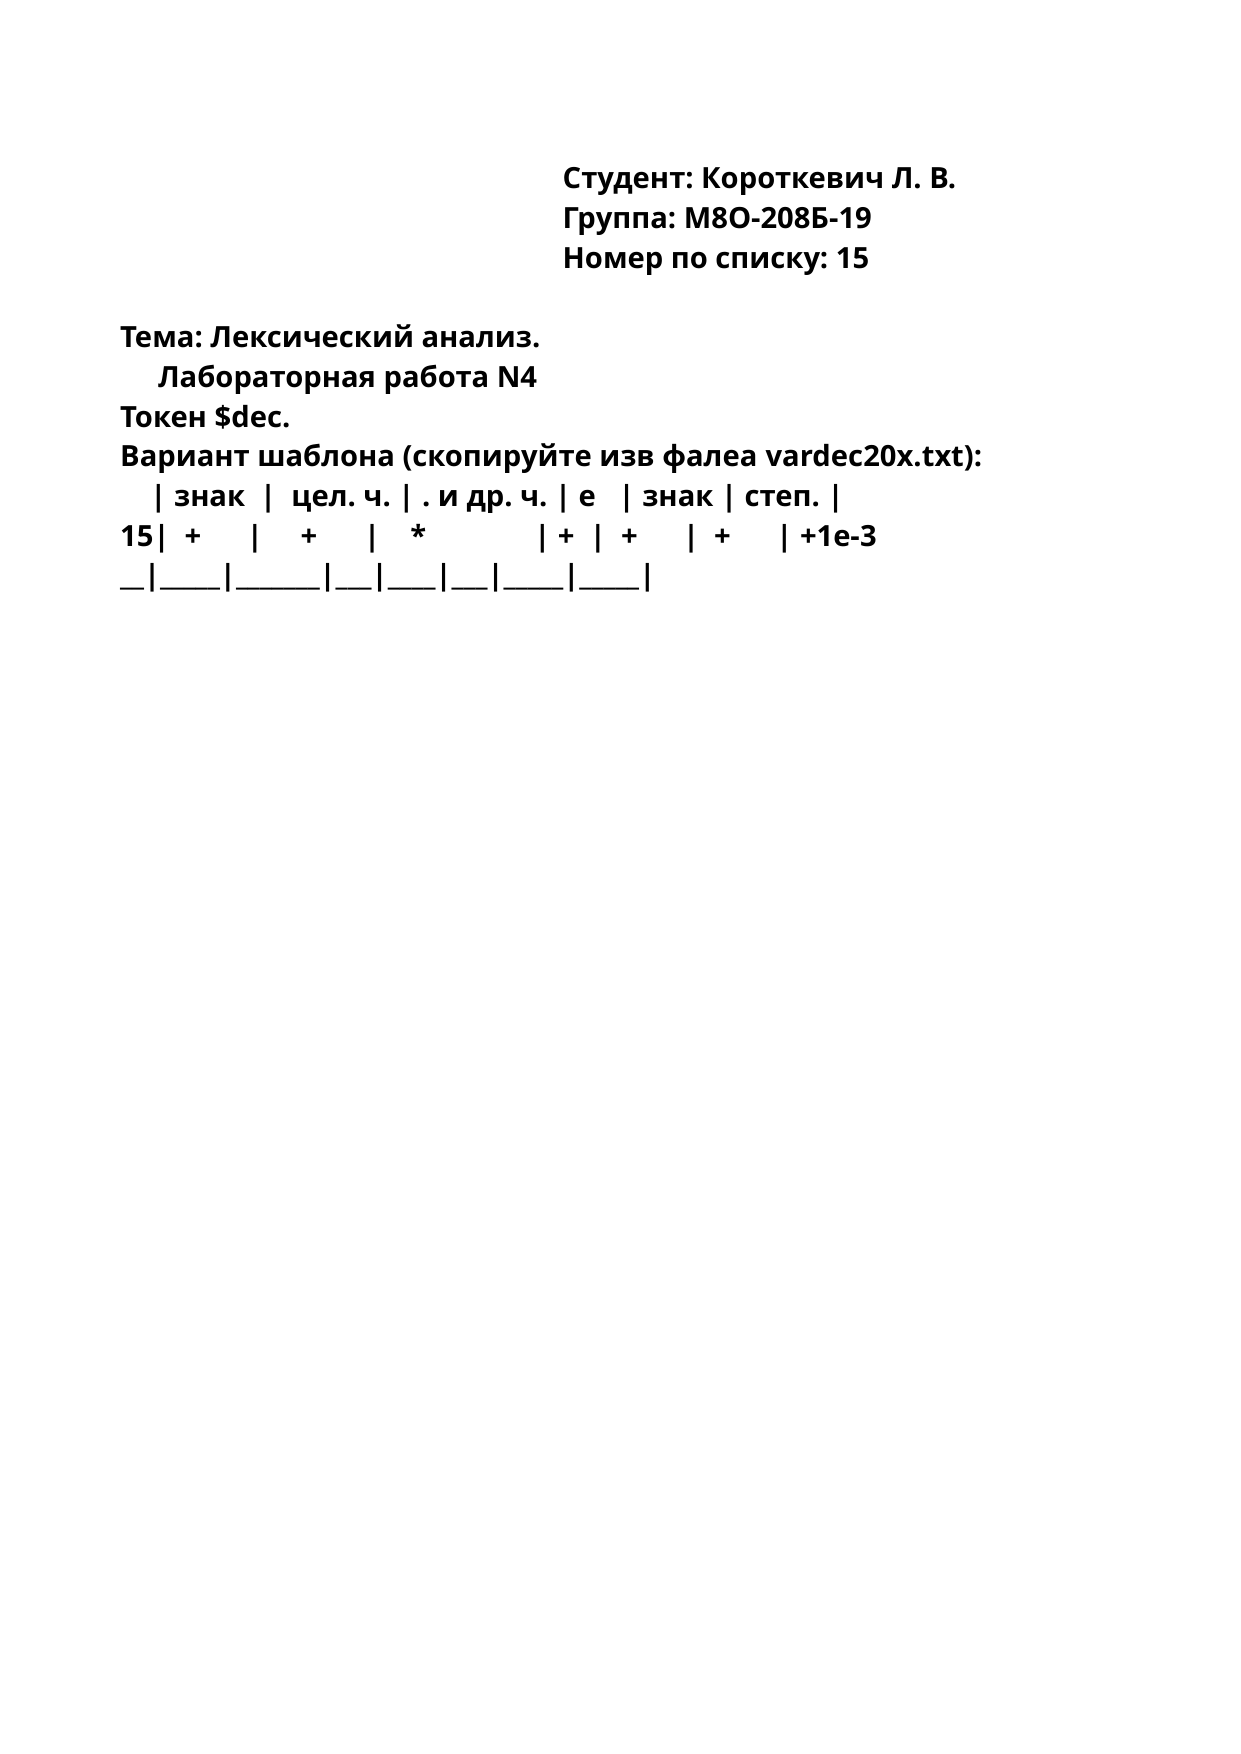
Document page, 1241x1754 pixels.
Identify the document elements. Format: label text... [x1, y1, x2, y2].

text 15| + | + | * | + | + | + | +1e-3 [120, 515, 1120, 555]
text Лабораторная работа N4 [120, 356, 1120, 396]
text | знак | цел. ч. | . и др. ч. | e | знак | степ. | [120, 475, 1120, 515]
text Вариант шаблона (скопируйте изв фалеа vardec20х.txt): [120, 436, 1120, 475]
text Группа: М8О-208Б-19 [120, 197, 1120, 237]
text Тема: Лексический анализ. [120, 317, 1120, 356]
text Студент: Короткевич Л. В. [120, 158, 1120, 197]
text __|_____|_______|___|____|___|_____|_____| [120, 555, 1120, 594]
text Токен $dec. [120, 396, 1120, 436]
text Номер по списку: 15 [120, 237, 1120, 277]
